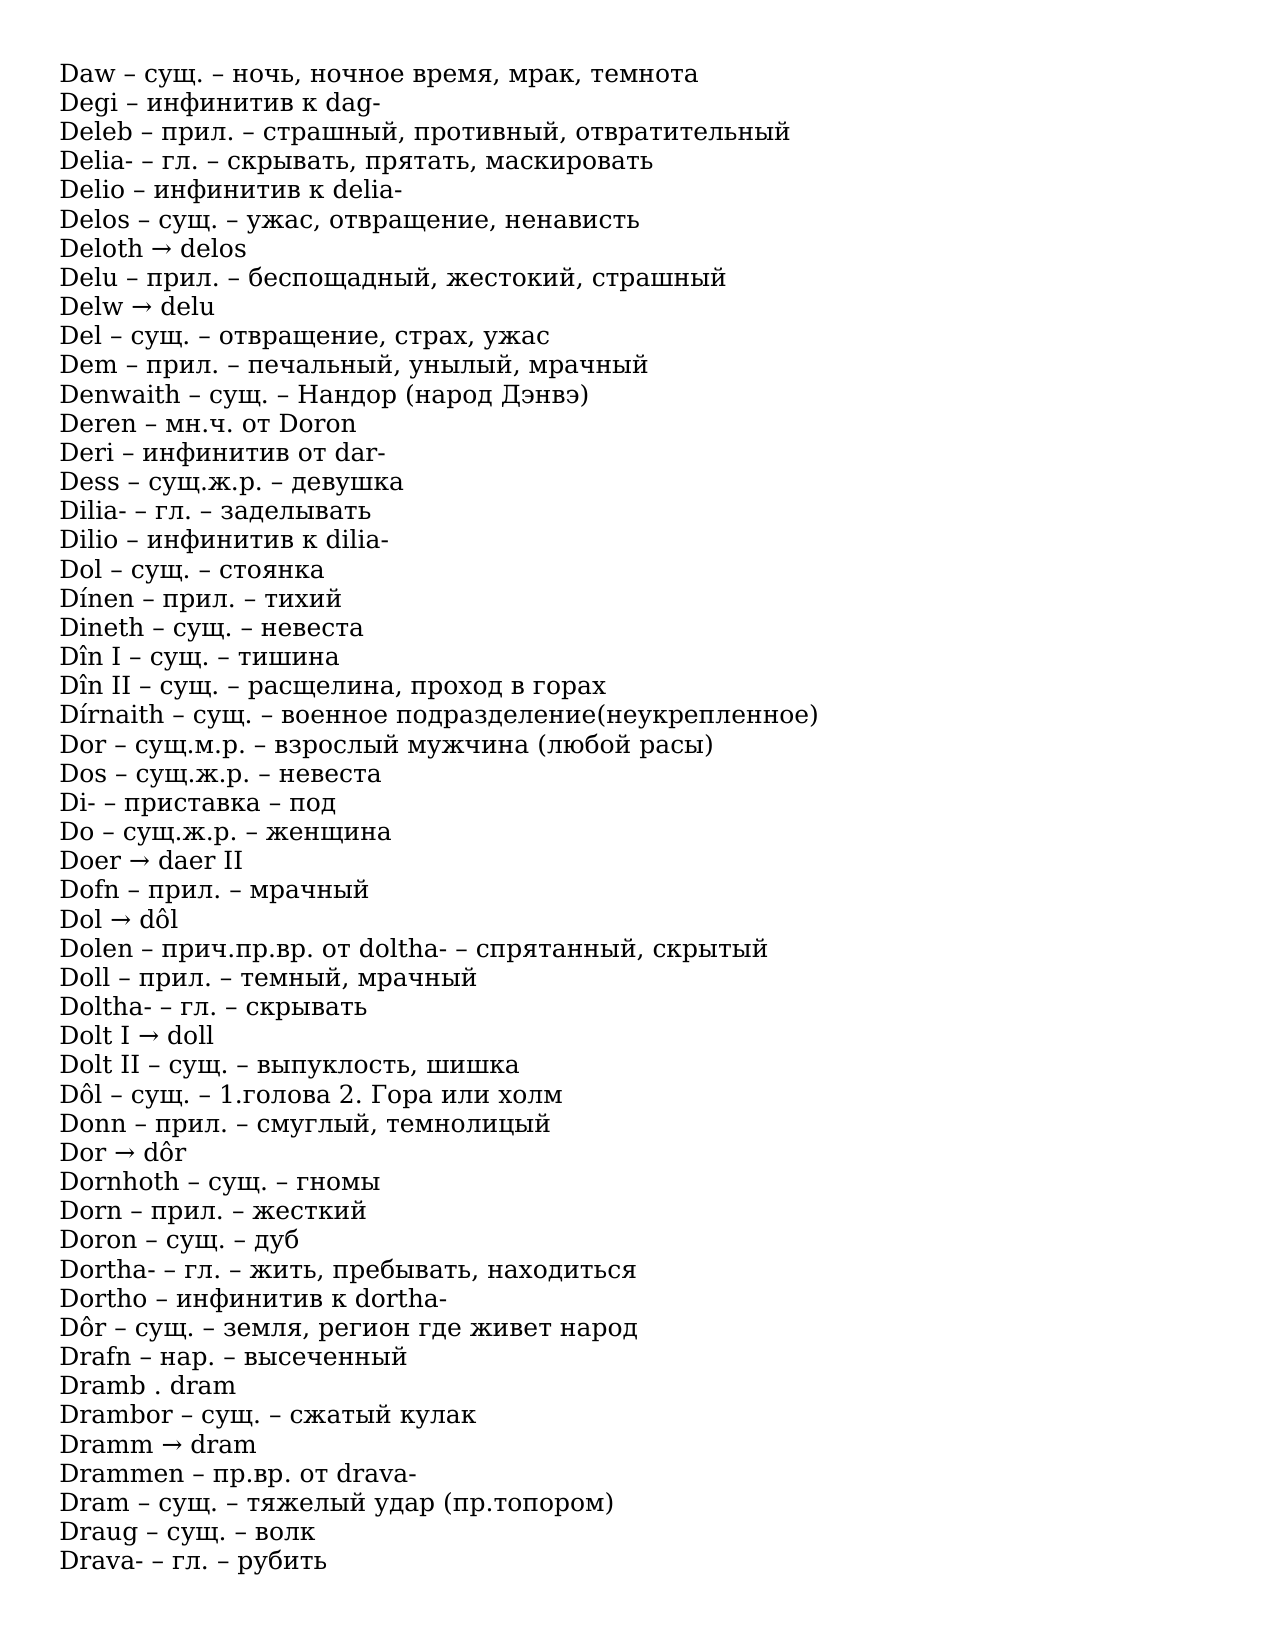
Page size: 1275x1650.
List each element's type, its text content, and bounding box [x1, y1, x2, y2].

text Dîn I – сущ. – тишина [59, 642, 1216, 672]
text Drafn – нар. – высеченный [59, 1342, 1216, 1372]
text Dolt II – сущ. – выпуклость, шишка [59, 1051, 1216, 1080]
text Donn – прил. – смуглый, темнолицый [59, 1109, 1216, 1138]
text Doron – сущ. – дуб [59, 1226, 1216, 1255]
text Del – сущ. – отвращение, страх, ужас [59, 322, 1216, 351]
text Dоr – сущ.м.р. – взрослый мужчина (любой расы) [59, 730, 1216, 759]
text Draug – сущ. – волк [59, 1517, 1216, 1547]
text Delw → delu [59, 292, 1216, 322]
text Dоs – сущ.ж.р. – невеста [59, 759, 1216, 788]
text Dofn – прил. – мрачный [59, 876, 1216, 905]
text Doll – прил. – темный, мрачный [59, 963, 1216, 992]
text Delio – инфинитив к delia- [59, 176, 1216, 205]
text Dínen – прил. – тихий [59, 584, 1216, 613]
text Dram – сущ. – тяжелый удар (пр.топором) [59, 1488, 1216, 1517]
text Dortho – инфинитив к dortha- [59, 1284, 1216, 1313]
text Degi – инфинитив к dag- [59, 88, 1216, 117]
text Drammen – пр.вр. от drava- [59, 1459, 1216, 1488]
text Dо – сущ.ж.р. – женщина [59, 817, 1216, 847]
text Dolt I → doll [59, 1022, 1216, 1051]
text Dôl – сущ. – 1.голова 2. Гора или холм [59, 1080, 1216, 1109]
text Drava- – гл. – рубить [59, 1547, 1216, 1576]
text Delu – прил. – беспощадный, жестокий, страшный [59, 263, 1216, 292]
text Dilia- – гл. – заделывать [59, 497, 1216, 526]
text Dôr – сущ. – земля, регион где живет народ [59, 1313, 1216, 1342]
text Dor → dôr [59, 1138, 1216, 1167]
text Deleb – прил. – страшный, противный, отвратительный [59, 117, 1216, 147]
text Drambor – сущ. – сжатый кулак [59, 1401, 1216, 1430]
text Dortha- – гл. – жить, пребывать, находиться [59, 1255, 1216, 1284]
text Dramm → dram [59, 1430, 1216, 1459]
text Daw – сущ. – ночь, ночное время, мрак, темнота [59, 59, 1216, 88]
text Delia- – гл. – скрывать, прятать, маскировать [59, 147, 1216, 176]
text Doer → daer II [59, 847, 1216, 876]
text Dineth – сущ. – невеста [59, 613, 1216, 642]
text Dess – сущ.ж.р. – девушка [59, 467, 1216, 497]
text Dilio – инфинитив к dilia- [59, 526, 1216, 555]
text Dornhoth – сущ. – гномы [59, 1167, 1216, 1197]
text Dol → dôl [59, 905, 1216, 934]
text Doltha- – гл. – скрывать [59, 992, 1216, 1022]
text Dîn II – сущ. – расщелина, проход в горах [59, 672, 1216, 701]
text Dem – прил. – печальный, унылый, мрачный [59, 351, 1216, 380]
text Dolen – прич.пр.вр. от doltha- – спрятанный, скрытый [59, 934, 1216, 963]
text Delos – сущ. – ужас, отвращение, ненависть [59, 205, 1216, 234]
text Deri – инфинитив от dar- [59, 438, 1216, 467]
text Denwaith – сущ. – Нандор (народ Дэнвэ) [59, 380, 1216, 409]
text Di- – приставка – под [59, 788, 1216, 817]
text Dírnaith – сущ. – военное подразделение(неукрепленное) [59, 701, 1216, 730]
text Deloth → delos [59, 234, 1216, 263]
text Dorn – прил. – жесткий [59, 1197, 1216, 1226]
text Deren – мн.ч. от Doron [59, 409, 1216, 438]
text Dоl – сущ. – стоянка [59, 555, 1216, 584]
text Dramb . dram [59, 1372, 1216, 1401]
